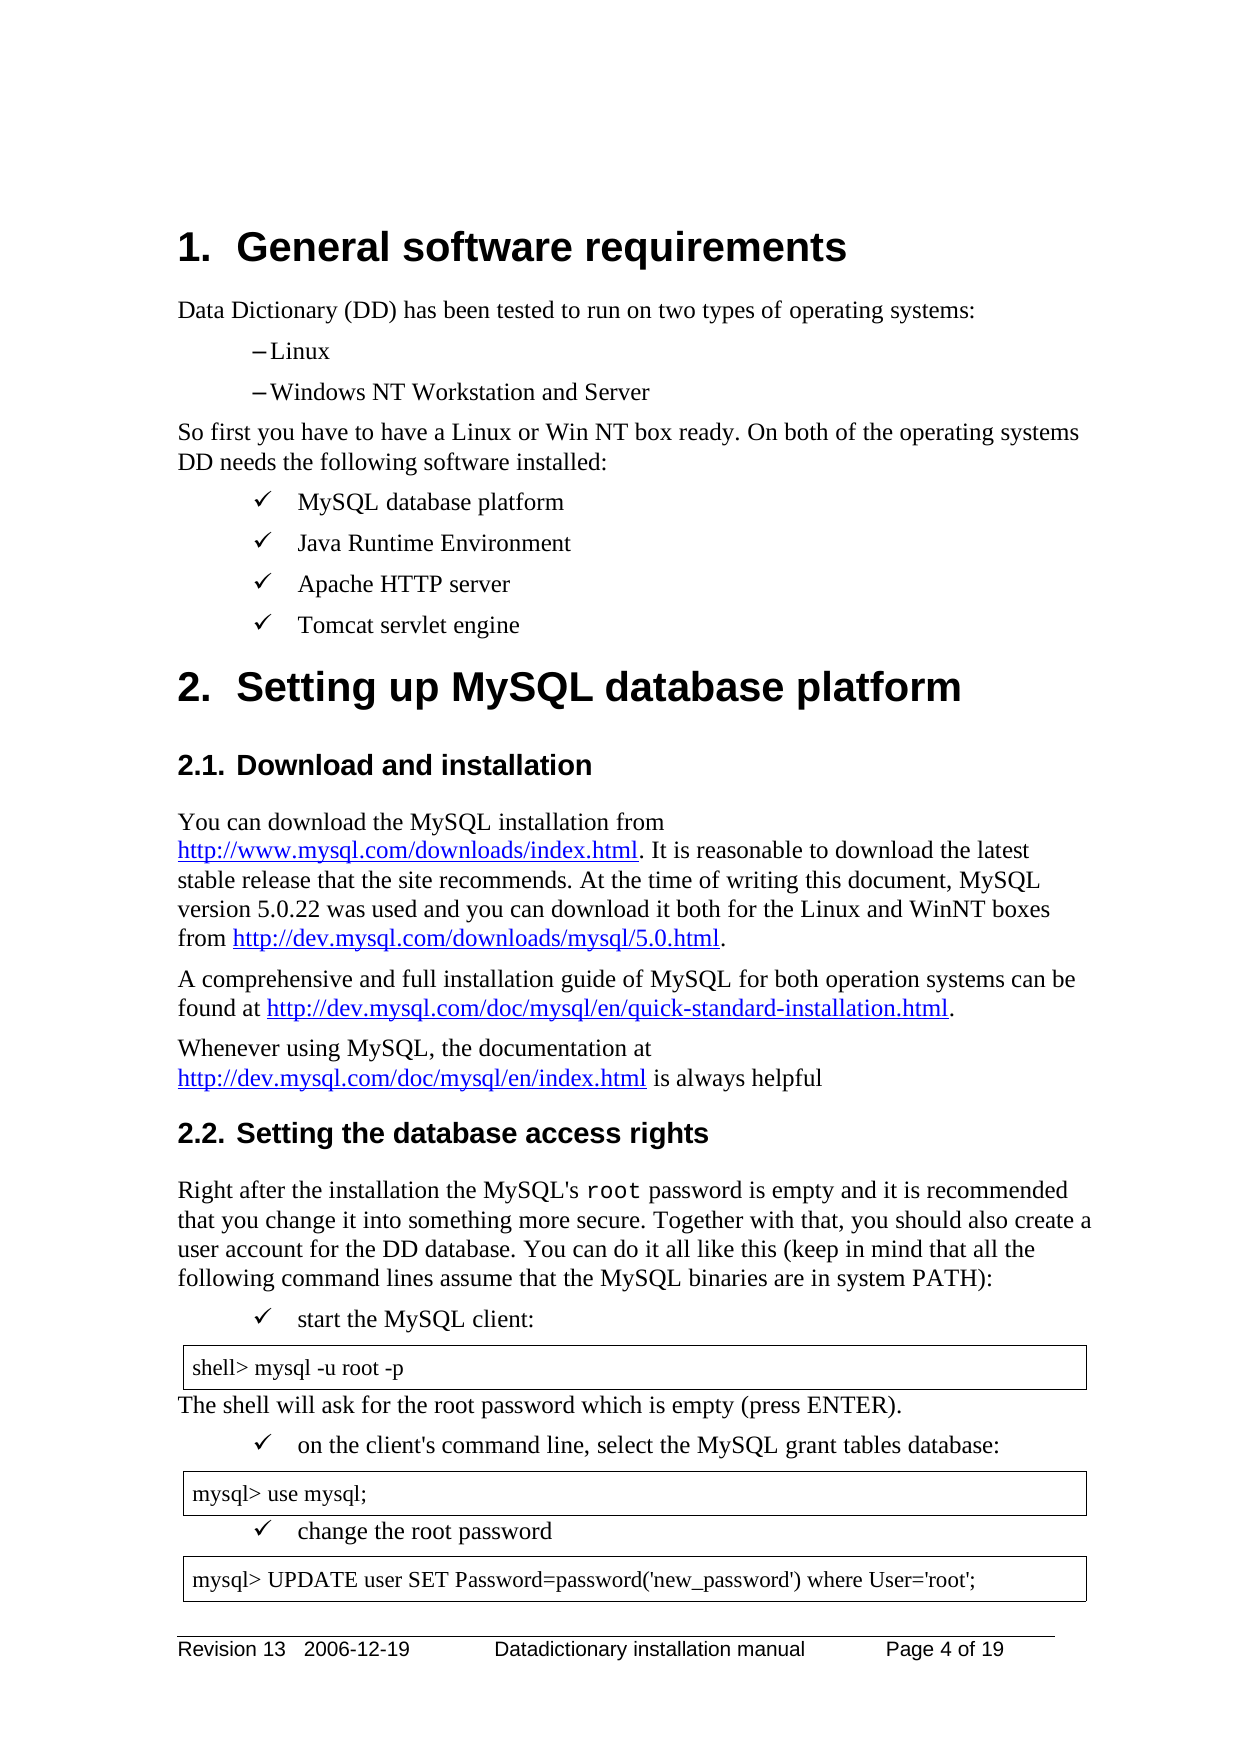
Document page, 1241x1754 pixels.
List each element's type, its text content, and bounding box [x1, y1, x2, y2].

list change the root password [252, 1516, 1092, 1545]
list Linux [252, 336, 1092, 365]
text A comprehensive and full installation guide of MySQL for both operation systems can be found at http://dev.mysql.com/doc/mysql/en/quick-standard-installation.html. [177, 963, 1092, 1022]
list start the MySQL client: [252, 1304, 1092, 1333]
subtitle Setting the database access rights [177, 1116, 1092, 1150]
subtitle General software requirements [177, 222, 1092, 270]
subtitle Download and installation [177, 748, 1092, 782]
list Apache HTTP server [252, 569, 1092, 598]
text Right after the installation the MySQL's root password is empty and it is recommended that you change it into something more secure. Together with that, you should also create a user account for the DD database. You can do it all like this (keep in mind that all the following command lines assume that the MySQL binaries are in system PATH): [177, 1174, 1092, 1292]
text You can download the MySQL installation from http://www.mysql.com/downloads/index.html. It is reasonable to download the latest stable release that the site recommends. At the time of writing this document, MySQL version 5.0.22 was used and you can download it both for the Linux and WinNT boxes from http://dev.mysql.com/downloads/mysql/5.0.html. [177, 806, 1092, 952]
text mysql> UPDATE user SET Password=password('new_password') where User='root'; [184, 1557, 1086, 1601]
text Whenever using MySQL, the documentation at http://dev.mysql.com/doc/mysql/en/index.html is always helpful [177, 1033, 1092, 1091]
text Data Dictionary (DD) has been tested to run on two types of operating systems: [177, 295, 1092, 324]
text So first you have to have a Linux or Win NT box ready. On both of the operating systems DD needs the following software installed: [177, 417, 1092, 475]
text The shell will ask for the root password which is empty (press ENTER). [177, 1389, 1092, 1418]
text shell> mysql -u root -p [184, 1346, 1086, 1389]
text mysql> use mysql; [184, 1472, 1086, 1515]
list Windows NT Workstation and Server [252, 376, 1092, 406]
list MySQL database platform [252, 487, 1092, 516]
list on the client's command line, select the MySQL grant tables database: [252, 1430, 1092, 1459]
list Java Runtime Environment [252, 528, 1092, 557]
list Tomcat servlet engine [252, 610, 1092, 639]
subtitle Setting up MySQL database platform [177, 662, 1092, 710]
